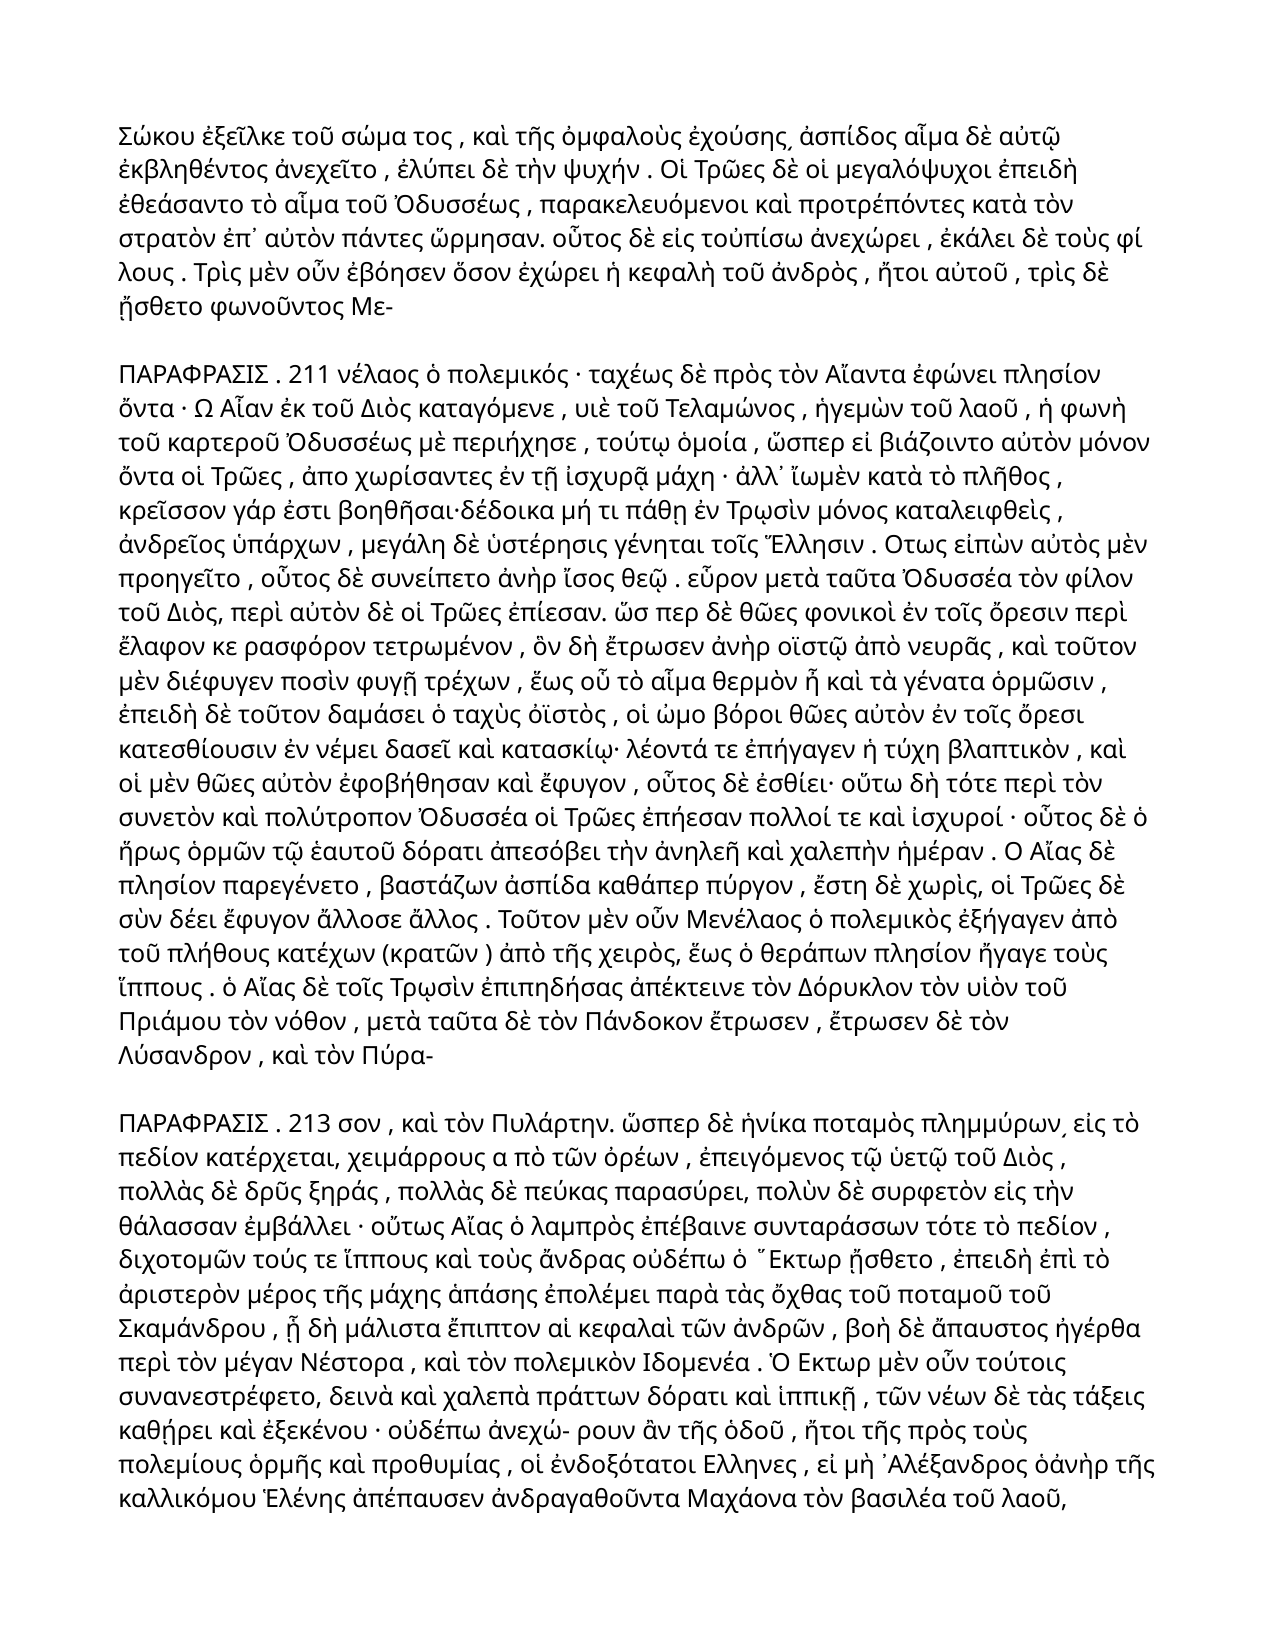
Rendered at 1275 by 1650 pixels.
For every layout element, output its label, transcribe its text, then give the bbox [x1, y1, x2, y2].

text ΠΑΡΑΦΡΑΣΙΣ . 213 σον , καὶ τὸν Πυλάρτην. ὥσπερ δὲ ἡνίκα ποταμὸς πλημμύρων͵ εἰς τὸ πεδίον κατέρχεται, χειμάρρους α πὸ τῶν ὀρέων , ἐπειγόμενος τῷ ὑετῷ τοῦ Διὸς , πολλὰς δὲ δρῦς ξηράς , πολλὰς δὲ πεύκας παρασύρει, πολὺν δὲ συρφετὸν εἰς τὴν θάλασσαν ἐμβάλλει · οὔτως Αἴας ὁ λαμπρὸς ἐπέβαινε συνταράσσων τότε τὸ πεδίον , διχοτομῶν τούς τε ἵππους καὶ τοὺς ἄνδρας οὐδέπω ὁ ῞Εκτωρ ᾔσθετο , ἐπειδὴ ἐπὶ τὸ ἀριστερὸν μέρος τῆς μάχης ἁπάσης ἐπολέμει παρὰ τὰς ὄχθας τοῦ ποταμοῦ τοῦ Σκαμάνδρου , ᾗ δὴ μάλιστα ἔπιπτον αἱ κεφαλαὶ τῶν ἀνδρῶν , βοὴ δὲ ἄπαυστος ἠγέρθα περὶ τὸν μέγαν Νέστορα , καὶ τὸν πολεμικὸν Ιδομενέα . Ὁ Εκτωρ μὲν οὖν τούτοις συνανεστρέφετο, δεινὰ καὶ χαλεπὰ πράττων δόρατι καὶ ἱππικῇ , τῶν νέων δὲ τὰς τάξεις καθῄρει καὶ ἐξεκένου · οὐδέπω ἀνεχώ‐ ρουν ἂν τῆς ὁδοῦ , ἤτοι τῆς πρὸς τοὺς πολεμίους ὁρμῆς καὶ προθυμίας , οἱ ἐνδοξότατοι Ελληνες , εἰ μὴ ᾿Αλέξανδρος ὁἀνὴρ τῆς καλλικόμου Ἑλένης ἀπέπαυσεν ἀνδραγαθοῦντα Μαχάονα τὸν βασιλέα τοῦ λαοῦ, [118, 1106, 1157, 1515]
text ΠΑΡΑΦΡΑΣΙΣ . 211 νέλαος ὁ πολεμικός · ταχέως δὲ πρὸς τὸν Αἴαντα ἐφώνει πλησίον ὄντα · Ω Αἶαν ἐκ τοῦ Διὸς καταγόμενε , υιὲ τοῦ Τελαμώνος , ἡγεμὼν τοῦ λαοῦ , ἡ φωνὴ τοῦ καρτεροῦ Ὀδυσσέως μὲ περιήχησε , τούτῳ ὁμοία , ὥσπερ εἰ βιάζοιντο αὐτὸν μόνον ὄντα οἱ Τρῶες , ἀπο χωρίσαντες ἐν τῇ ἰσχυρᾷ μάχη · ἀλλ᾽ ἴωμὲν κατὰ τὸ πλῆθος , κρεῖσσον γάρ ἐστι βοηθῆσαι·δέδοικα μή τι πάθῃ ἐν Τρῳσὶν μόνος καταλειφθεὶς , ἀνδρεῖος ὑπάρχων , μεγάλη δὲ ὑστέρησις γένηται τοῖς Ἕλλησιν . Οτως εἰπὼν αὐτὸς μὲν προηγεῖτο , οὗτος δὲ συνείπετο ἀνὴρ ἴσος θεῷ . εὗρον μετὰ ταῦτα Ὀδυσσέα τὸν φίλον τοῦ Διὸς, περὶ αὐτὸν δὲ οἱ Τρῶες ἐπίεσαν. ὥσ περ δὲ θῶες φονικοὶ ἐν τοῖς ὄρεσιν περὶ ἔλαφον κε ρασφόρον τετρωμένον , ὃν δὴ ἔτρωσεν ἀνὴρ οϊστῷ ἀπὸ νευρᾶς , καὶ τοῦτον μὲν διέφυγεν ποσὶν φυγῇ τρέχων , ἕως οὗ τὸ αἷμα θερμὸν ἦ καὶ τὰ γένατα ὁρμῶσιν , ἐπειδὴ δὲ τοῦτον δαμάσει ὁ ταχὺς ὀϊστὸς , οἱ ὠμο βόροι θῶες αὐτὸν ἐν τοῖς ὄρεσι κατεσθίουσιν ἐν νέμει δασεῖ καὶ κατασκίῳ· λέοντά τε ἐπήγαγεν ἡ τύχη βλαπτικὸν , καὶ οἱ μὲν θῶες αὐτὸν ἐφοβήθησαν καὶ ἔφυγον , οὗτος δὲ ἐσθίει· οὕτω δὴ τότε περὶ τὸν συνετὸν καὶ πολύτροπον Ὀδυσσέα οἱ Τρῶες ἐπήεσαν πολλοί τε καὶ ἰσχυροί · οὗτος δὲ ὁ ἥρως ὁρμῶν τῷ ἑαυτοῦ δόρατι ἀπεσόβει τὴν ἀνηλεῆ καὶ χαλεπὴν ἡμέραν . Ο Αἴας δὲ πλησίον παρεγένετο , βαστάζων ἀσπίδα καθάπερ πύργον , ἔστη δὲ χωρὶς, οἱ Τρῶες δὲ σὺν δέει ἔφυγον ἄλλοσε ἄλλος . Τοῦτον μὲν οὖν Μενέλαος ὁ πολεμικὸς ἐξήγαγεν ἀπὸ τοῦ πλήθους κατέχων (κρατῶν ) ἀπὸ τῆς χειρὸς, ἕως ὁ θεράπων πλησίον ἤγαγε τοὺς ἵππους . ὁ Αἴας δὲ τοῖς Τρῳσὶν ἐπιπηδήσας ἀπέκτεινε τὸν Δόρυκλον τὸν υἱὸν τοῦ Πριάμου τὸν νόθον , μετὰ ταῦτα δὲ τὸν Πάνδοκον ἔτρωσεν , ἔτρωσεν δὲ τὸν Λύσανδρον , καὶ τὸν Πύρα- [118, 357, 1157, 1072]
text Σώκου ἐξεῖλκε τοῦ σώμα τος , καὶ τῆς ὀμφαλοὺς ἐχούσης͵ ἀσπίδος αἷμα δὲ αὐτῷ ἐκβληθέντος ἀνεχεῖτο , ἐλύπει δὲ τὴν ψυχήν . Οἱ Τρῶες δὲ οἱ μεγαλόψυχοι ἐπειδὴ ἐθεάσαντο τὸ αἷμα τοῦ Ὀδυσσέως , παρακελευόμενοι καὶ προτρέπόντες κατὰ τὸν στρατὸν ἐπ᾽ αὐτὸν πάντες ὥρμησαν. οὗτος δὲ εἰς τοὐπίσω ἀνεχώρει , ἐκάλει δὲ τοὺς φί λους . Τρὶς μὲν οὖν ἐβόησεν ὅσον ἐχώρει ἡ κεφαλὴ τοῦ ἀνδρὸς , ἤτοι αὐτοῦ , τρὶς δὲ ᾔσθετο φωνοῦντος Με- [118, 118, 1157, 322]
